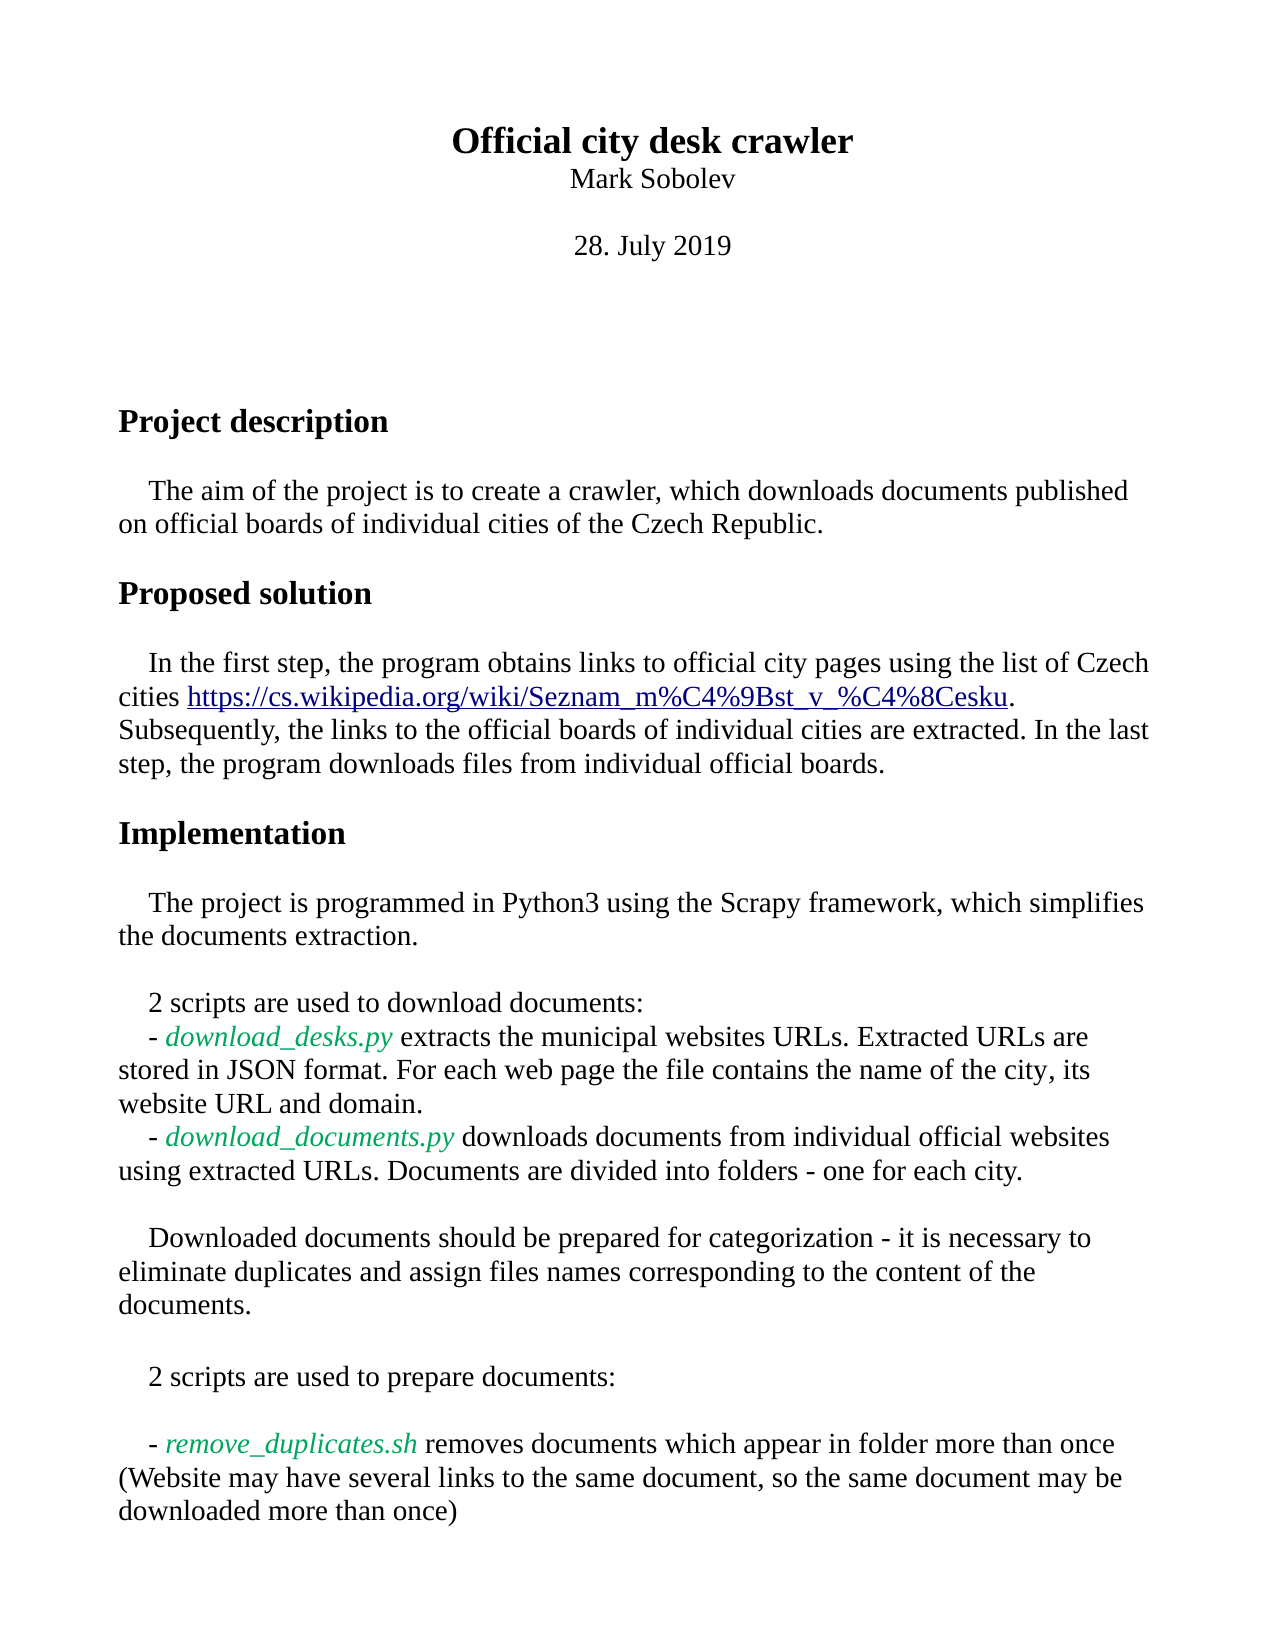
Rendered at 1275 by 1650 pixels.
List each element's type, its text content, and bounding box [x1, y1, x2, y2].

text Project description [118, 401, 1157, 439]
text 28. July 2019 [118, 228, 1157, 262]
text Official city desk crawler [118, 118, 1157, 161]
text The aim of the project is to create a crawler, which downloads documents published on official boards of individual cities of the Czech Republic. [118, 473, 1157, 540]
text - remove_duplicates.sh removes documents which appear in folder more than once (Website may have several links to the same document, so the same document may be downloaded more than once) [118, 1426, 1157, 1527]
text - download_desks.py extracts the municipal websites URLs. Extracted URLs are stored in JSON format. For each web page the file contains the name of the city, its website URL and domain. [118, 1019, 1157, 1119]
text 2 scripts are used to prepare documents: [118, 1359, 1157, 1393]
text - download_documents.py downloads documents from individual official websites using extracted URLs. Documents are divided into folders - one for each city. [118, 1119, 1157, 1187]
text Mark Sobolev [118, 161, 1157, 195]
text The project is programmed in Python3 using the Scrapy framework, which simplifies the documents extraction. [118, 885, 1157, 952]
text Proposed solution [118, 573, 1157, 612]
text 2 scripts are used to download documents: [118, 985, 1157, 1019]
text Implementation [118, 813, 1157, 851]
text Downloaded documents should be prepared for categorization - it is necessary to eliminate duplicates and assign files names corresponding to the content of the documents. [118, 1220, 1157, 1321]
text In the first step, the program obtains links to official city pages using the list of Czech cities https://cs.wikipedia.org/wiki/Seznam_m%C4%9Bst_v_%C4%8Cesku. Subsequently, the links to the official boards of individual cities are extracted. In the last step, the program downloads files from individual official boards. [118, 645, 1157, 779]
